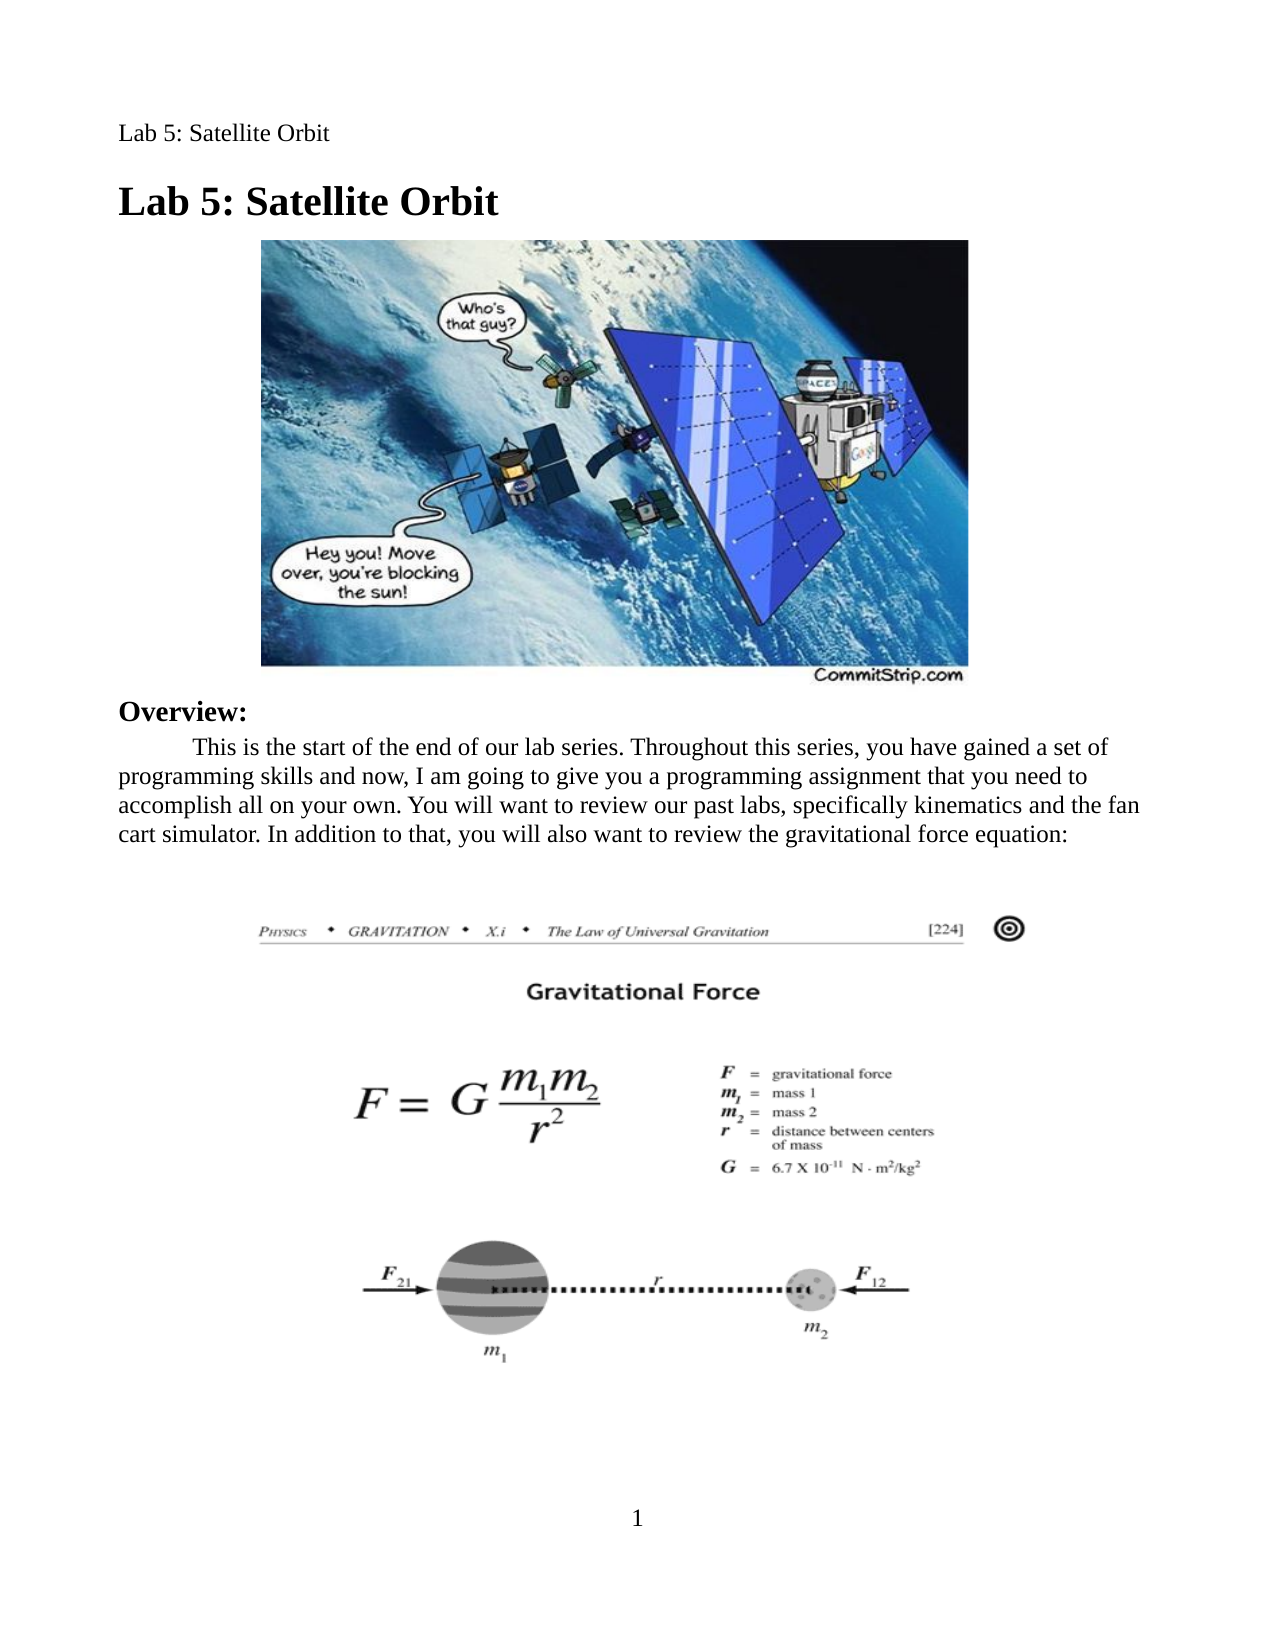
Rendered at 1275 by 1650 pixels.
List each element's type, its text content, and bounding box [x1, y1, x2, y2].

picture [261, 240, 969, 694]
text Lab 5: Satellite Orbit [118, 176, 1157, 224]
picture [212, 883, 1072, 1441]
text This is the start of the end of our lab series. Throughout this series, you have gained a set of programming skills and now, I am going to give you a programming assignment that you need to accomplish all on your own. You will want to review our past labs, specifically kinematics and the fan cart simulator. In addition to that, you will also want to review the gravitational force equation: [118, 728, 1157, 847]
text Overview: [118, 224, 1157, 728]
